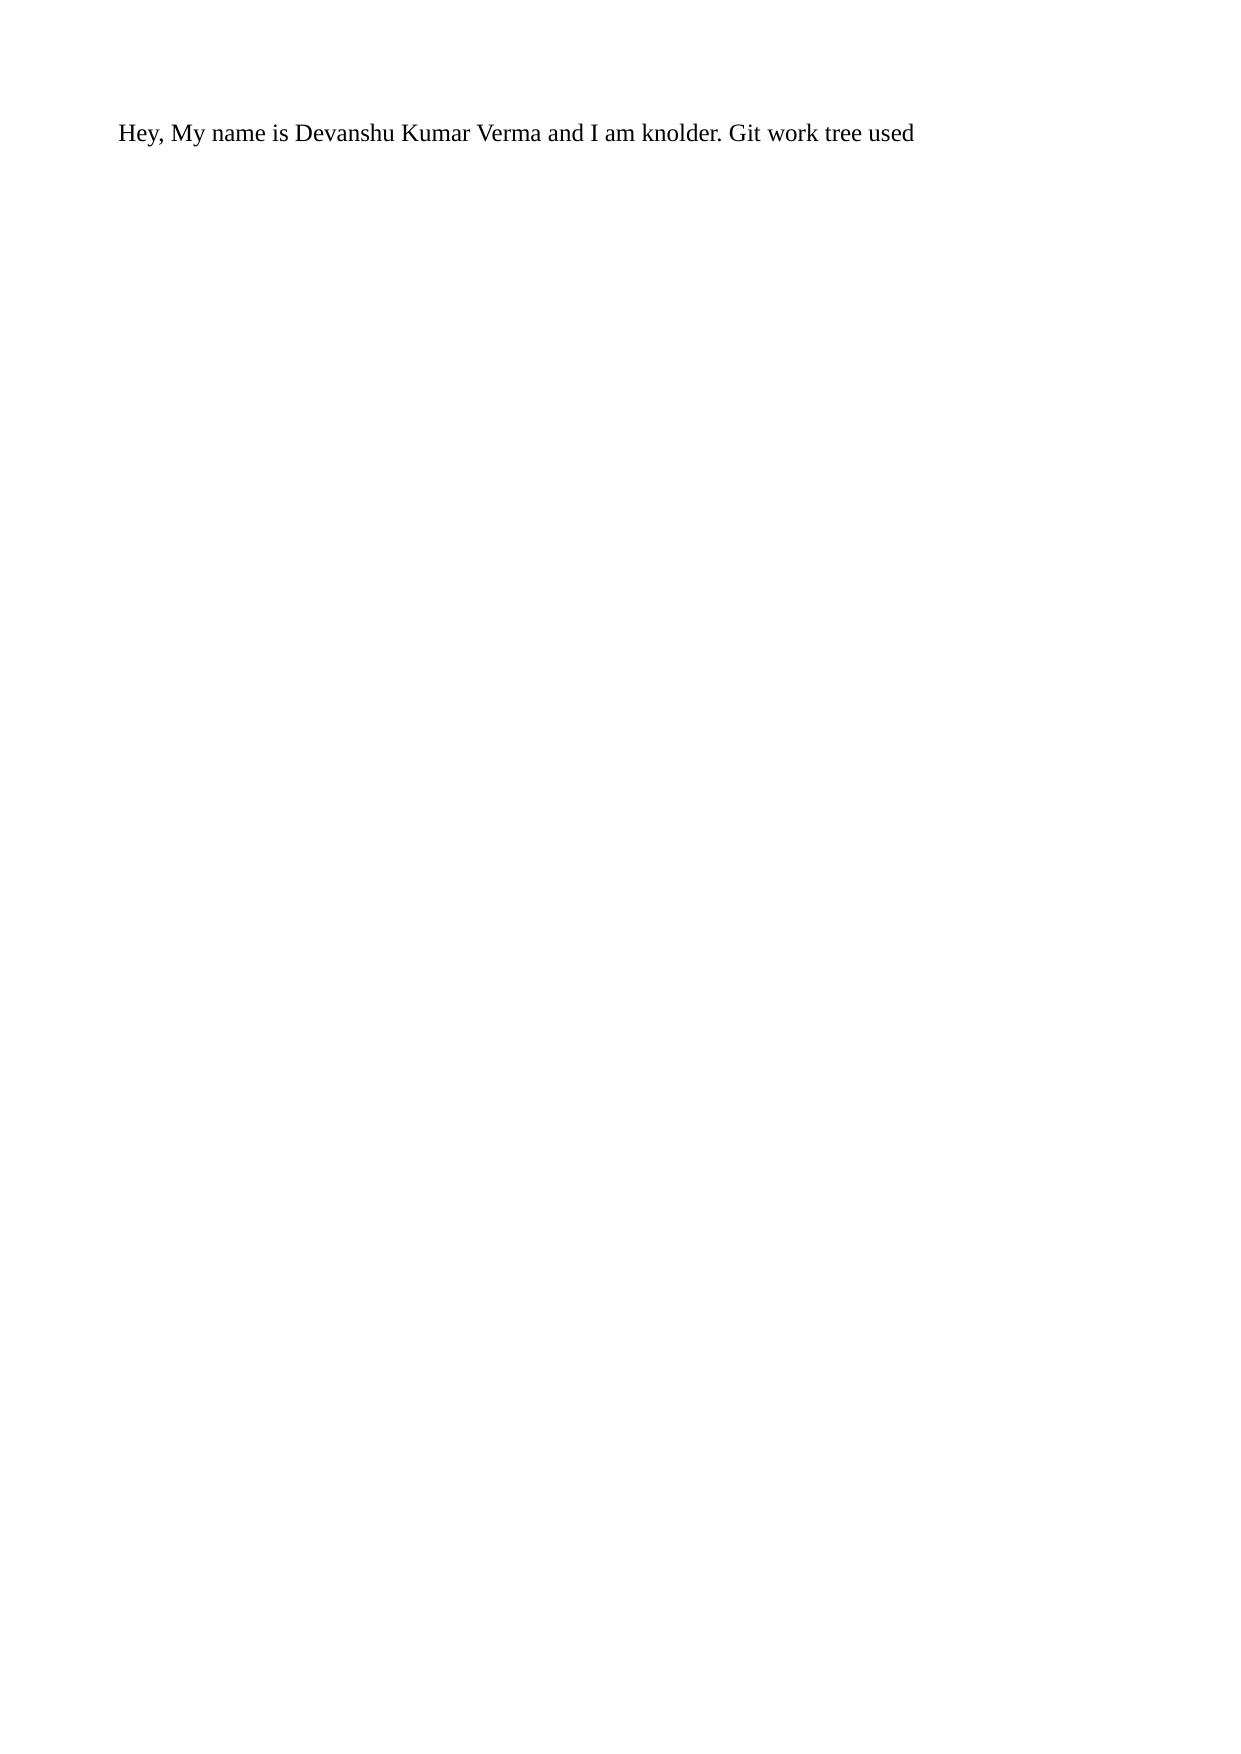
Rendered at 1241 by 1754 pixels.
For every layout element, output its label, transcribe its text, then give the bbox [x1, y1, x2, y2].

text Hey, My name is Devanshu Kumar Verma and I am knolder. Git work tree used [118, 118, 1122, 147]
